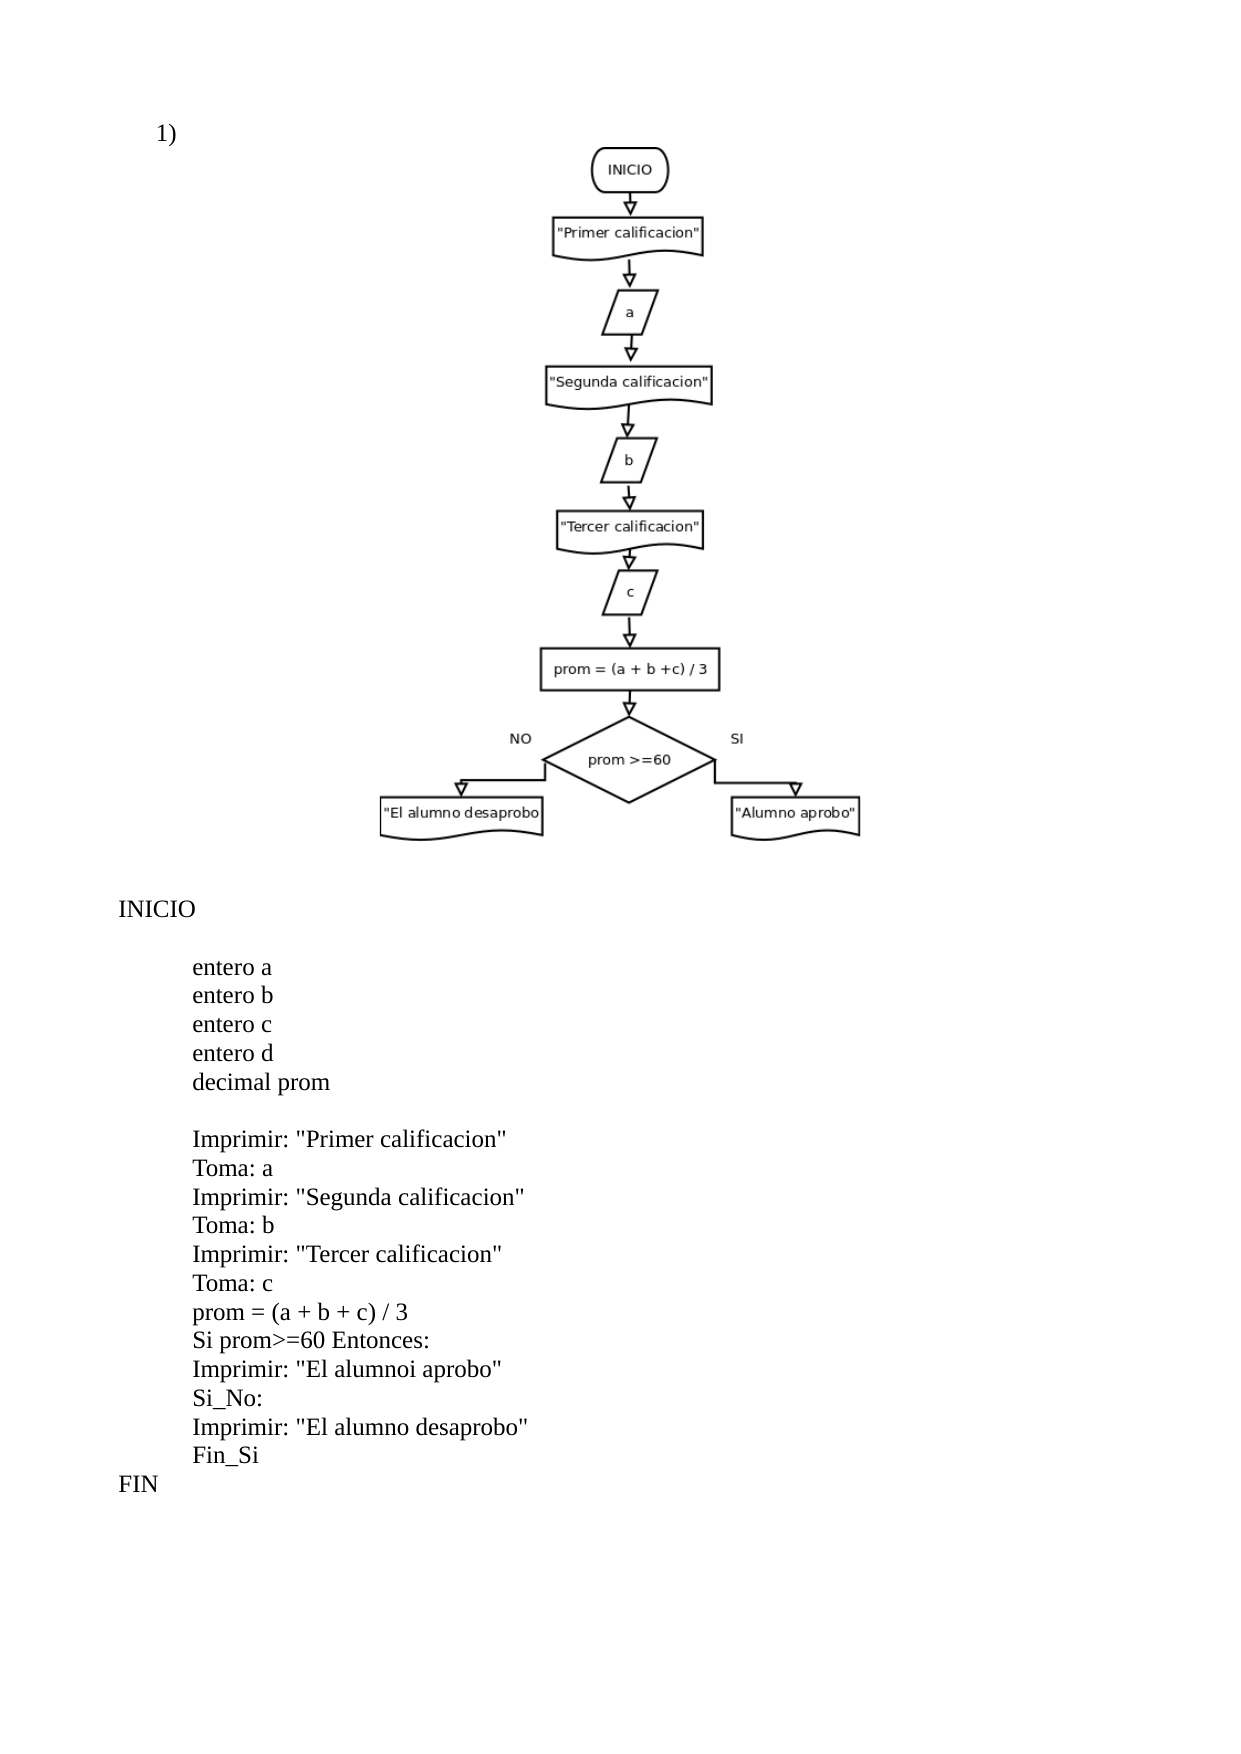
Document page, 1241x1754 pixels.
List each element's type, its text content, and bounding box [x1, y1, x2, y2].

text entero d [118, 1038, 1122, 1067]
text Toma: c [118, 1268, 1122, 1297]
text entero b [118, 981, 1122, 1009]
text FIN [118, 1469, 1122, 1498]
text Si prom>=60 Entonces: [118, 1326, 1122, 1354]
text Imprimir: "Tercer calificacion" [118, 1239, 1122, 1268]
text Si_No: [118, 1383, 1122, 1412]
text Imprimir: "Primer calificacion" [118, 1124, 1122, 1153]
text Toma: a [118, 1153, 1122, 1182]
text entero c [118, 1009, 1122, 1038]
text entero a [118, 952, 1122, 981]
text INICIO [118, 894, 1122, 923]
picture [379, 147, 861, 842]
text prom = (a + b + c) / 3 [118, 1297, 1122, 1326]
text Fin_Si [118, 1441, 1122, 1469]
text Imprimir: "El alumnoi aprobo" [118, 1354, 1122, 1383]
text Imprimir: "El alumno desaprobo" [118, 1412, 1122, 1441]
text Toma: b [118, 1211, 1122, 1239]
text decimal prom [118, 1067, 1122, 1096]
text Imprimir: "Segunda calificacion" [118, 1182, 1122, 1211]
